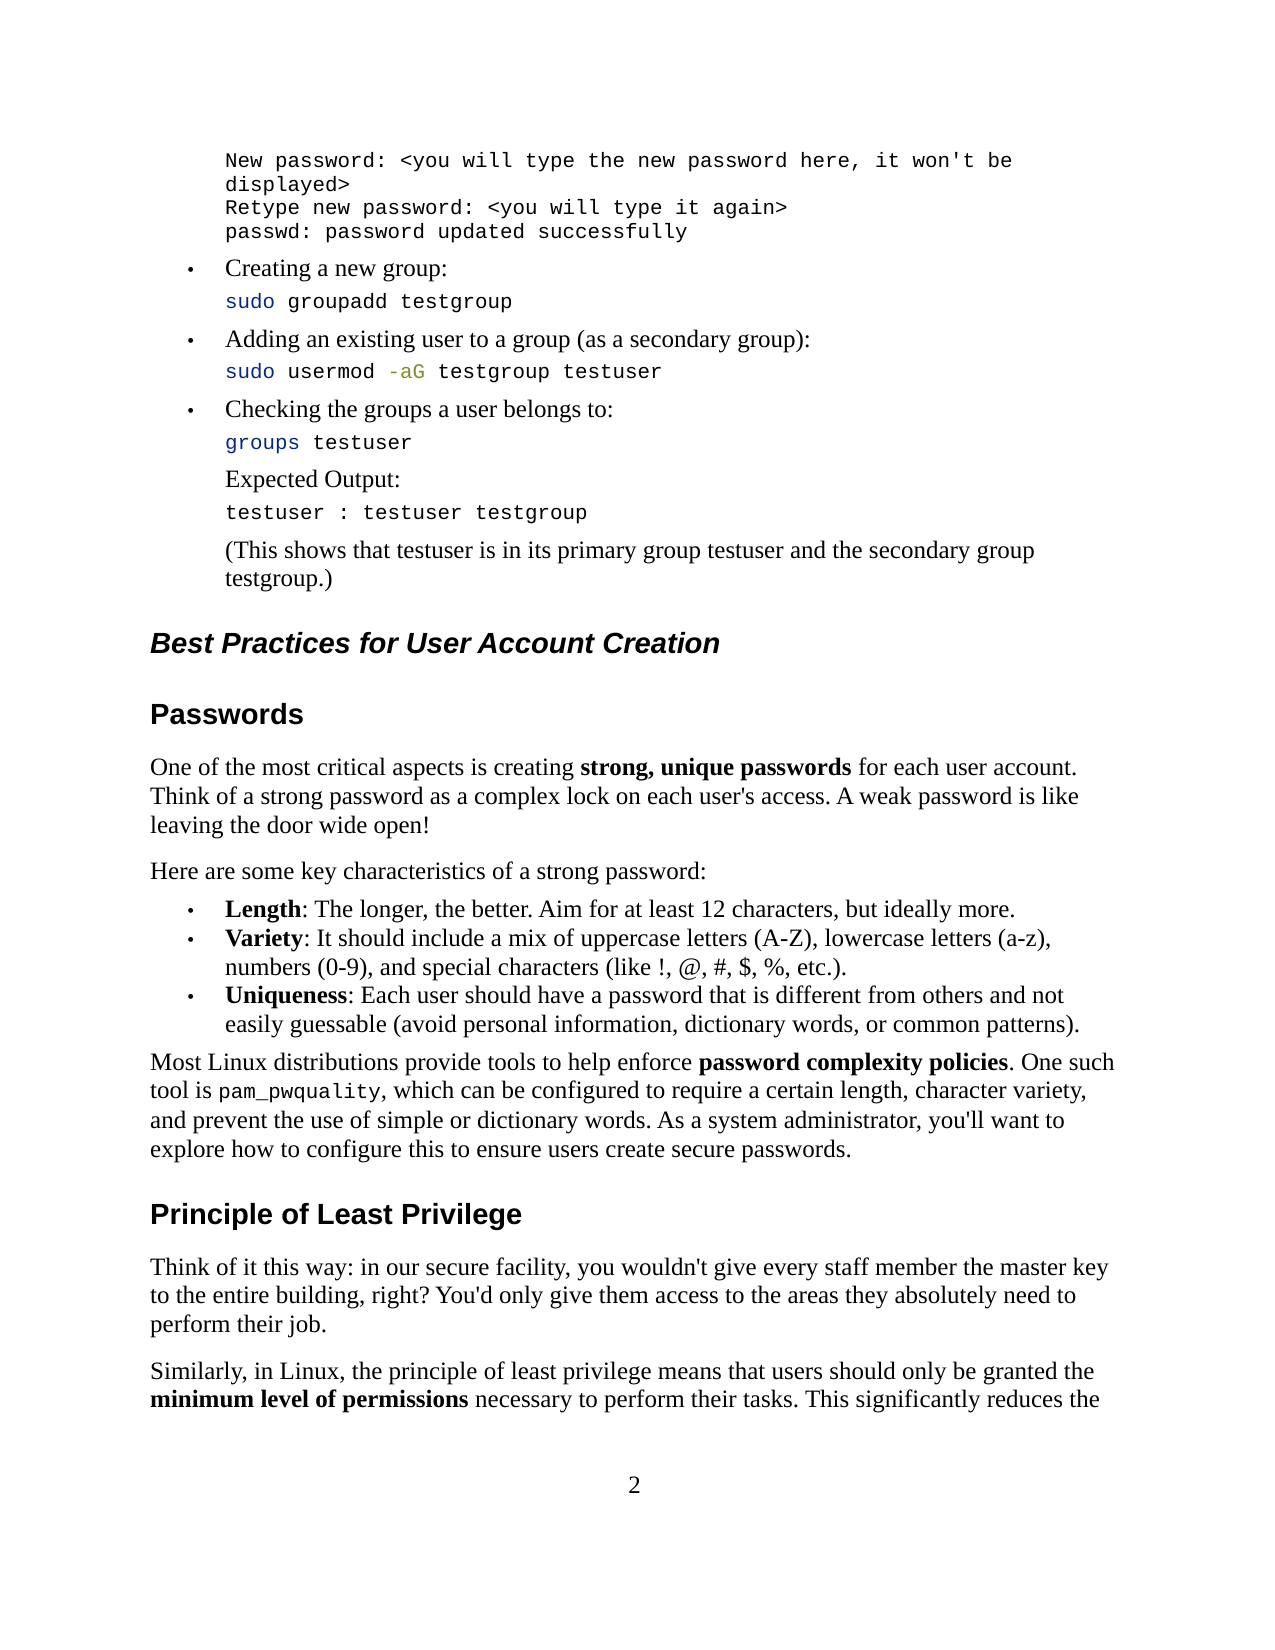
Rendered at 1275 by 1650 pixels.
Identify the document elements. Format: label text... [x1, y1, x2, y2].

list sudo groupadd testgroup [187, 291, 1125, 315]
subtitle Passwords [150, 697, 1125, 731]
text Similarly, in Linux, the principle of least privilege means that users should only be granted the minimum level of permissions necessary to perform their tasks. This significantly reduces the [150, 1356, 1125, 1413]
list Creating a new group: [187, 253, 1125, 282]
list Adding an existing user to a group (as a secondary group): [187, 324, 1125, 353]
list New password: <you will type the new password here, it won't be displayed> [187, 150, 1125, 197]
text One of the most critical aspects is creating strong, unique passwords for each user account. Think of a strong password as a complex lock on each user's access. A weak password is like leaving the door wide open! [150, 752, 1125, 838]
subtitle Principle of Least Privilege [150, 1197, 1125, 1230]
text Most Linux distributions provide tools to help enforce password complexity policies. One such tool is pam_pwquality, which can be configured to require a certain length, character variety, and prevent the use of simple or dictionary words. As a system administrator, you'll want to explore how to configure this to ensure users create secure passwords. [150, 1047, 1125, 1163]
list Variety: It should include a mix of uppercase letters (A-Z), lowercase letters (a-z), numbers (0-9), and special characters (like !, @, #, $, %, etc.). [187, 923, 1125, 980]
list testuser : testuser testgroup [187, 502, 1125, 526]
text Here are some key characteristics of a strong password: [150, 856, 1125, 885]
list (This shows that testuser is in its primary group testuser and the secondary group testgroup.) [187, 535, 1125, 592]
list groups testuser [187, 432, 1125, 456]
text Think of it this way: in our secure facility, you wouldn't give every staff member the master key to the entire building, right? You'd only give them access to the areas they absolutely need to perform their job. [150, 1252, 1125, 1338]
list passwd: password updated successfully [187, 221, 1125, 244]
list Retype new password: <you will type it again> [187, 197, 1125, 221]
list Length: The longer, the better. Aim for at least 12 characters, but ideally more. [187, 894, 1125, 923]
subtitle Best Practices for User Account Creation [150, 626, 1125, 660]
list Checking the groups a user belongs to: [187, 394, 1125, 423]
list Uniqueness: Each user should have a password that is different from others and not easily guessable (avoid personal information, dictionary words, or common patterns). [187, 980, 1125, 1038]
list Expected Output: [187, 464, 1125, 493]
list sudo usermod -aG testgroup testuser [187, 362, 1125, 385]
